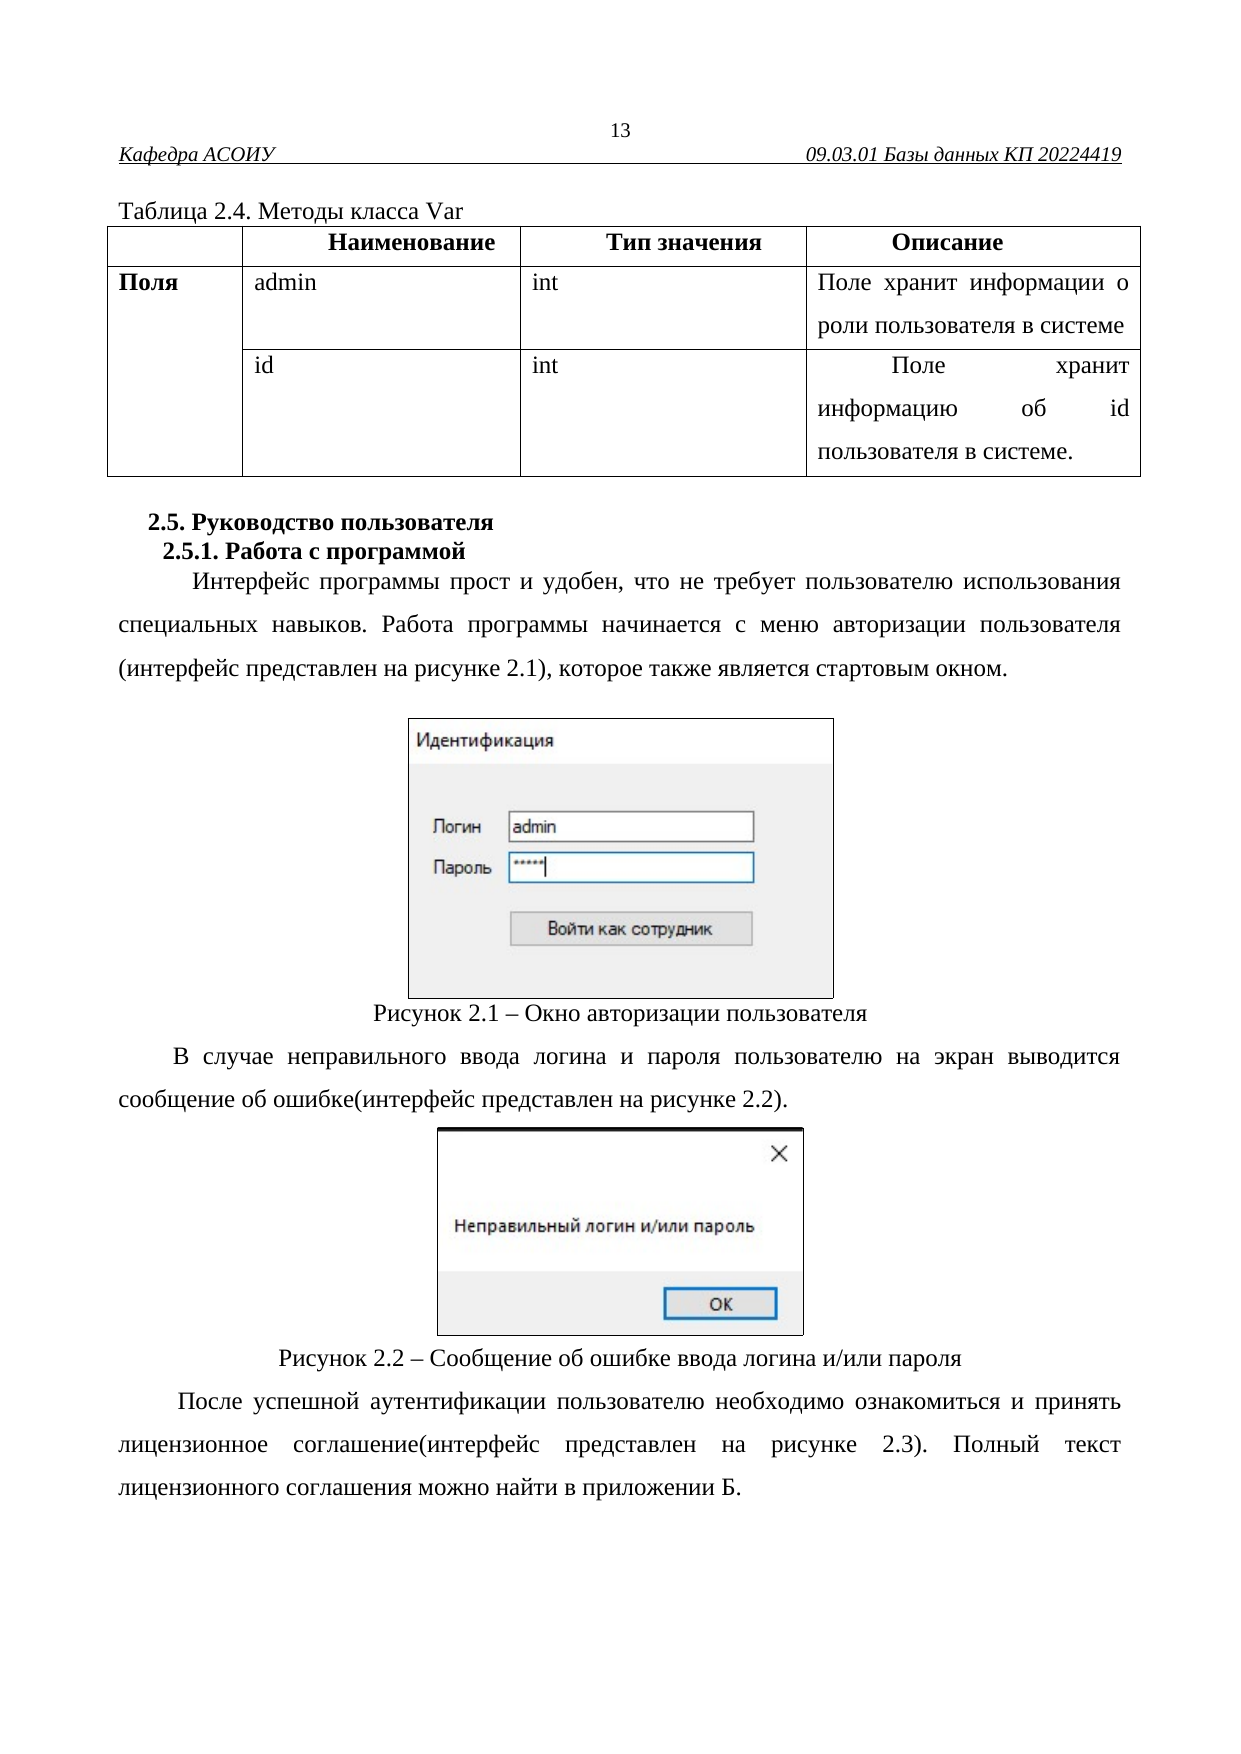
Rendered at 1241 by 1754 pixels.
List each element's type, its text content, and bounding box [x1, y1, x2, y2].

text В случае неправильного ввода логина и пароля пользователю на экран выводится сообщение об ошибке(интерфейс представлен на рисунке 2.2). [118, 1041, 1122, 1113]
table_cell int [521, 350, 806, 476]
table_cell id [243, 350, 520, 476]
table_cell Поле хранит информацию об id пользователя в системе. [807, 350, 1140, 476]
table_cell admin [243, 267, 520, 349]
text 2.5. Руководство пользователя [148, 507, 1122, 535]
table_header Описание [807, 227, 1140, 266]
picture [438, 1129, 803, 1335]
table_header [108, 227, 242, 266]
table_header Тип значения [521, 227, 806, 266]
picture [409, 719, 833, 998]
table_cell Поля [108, 267, 242, 476]
text Рисунок 2.1 – Окно авторизации пользователя [118, 998, 1122, 1026]
text Интерфейс программы прост и удобен, что не требует пользователю использования специальных навыков. Работа программы начинается с меню авторизации пользователя (интерфейс представлен на рисунке 2.1), которое также является стартовым окном. [118, 566, 1122, 681]
table_cell int [521, 267, 806, 349]
table_header Наименование [243, 227, 520, 266]
table_cell Поле хранит информации о роли пользователя в системе [807, 267, 1140, 349]
text После успешной аутентификации пользователю необходимо ознакомиться и принять лицензионное соглашение(интерфейс представлен на рисунке 2.3). Полный текст лицензионного соглашения можно найти в приложении Б. [118, 1386, 1122, 1501]
text Таблица 2.4. Методы класса Var [118, 196, 1093, 224]
text Рисунок 2.2 – Сообщение об ошибке ввода логина и/или пароля [118, 1343, 1122, 1371]
text 2.5.1. Работа с программой [162, 536, 1122, 565]
